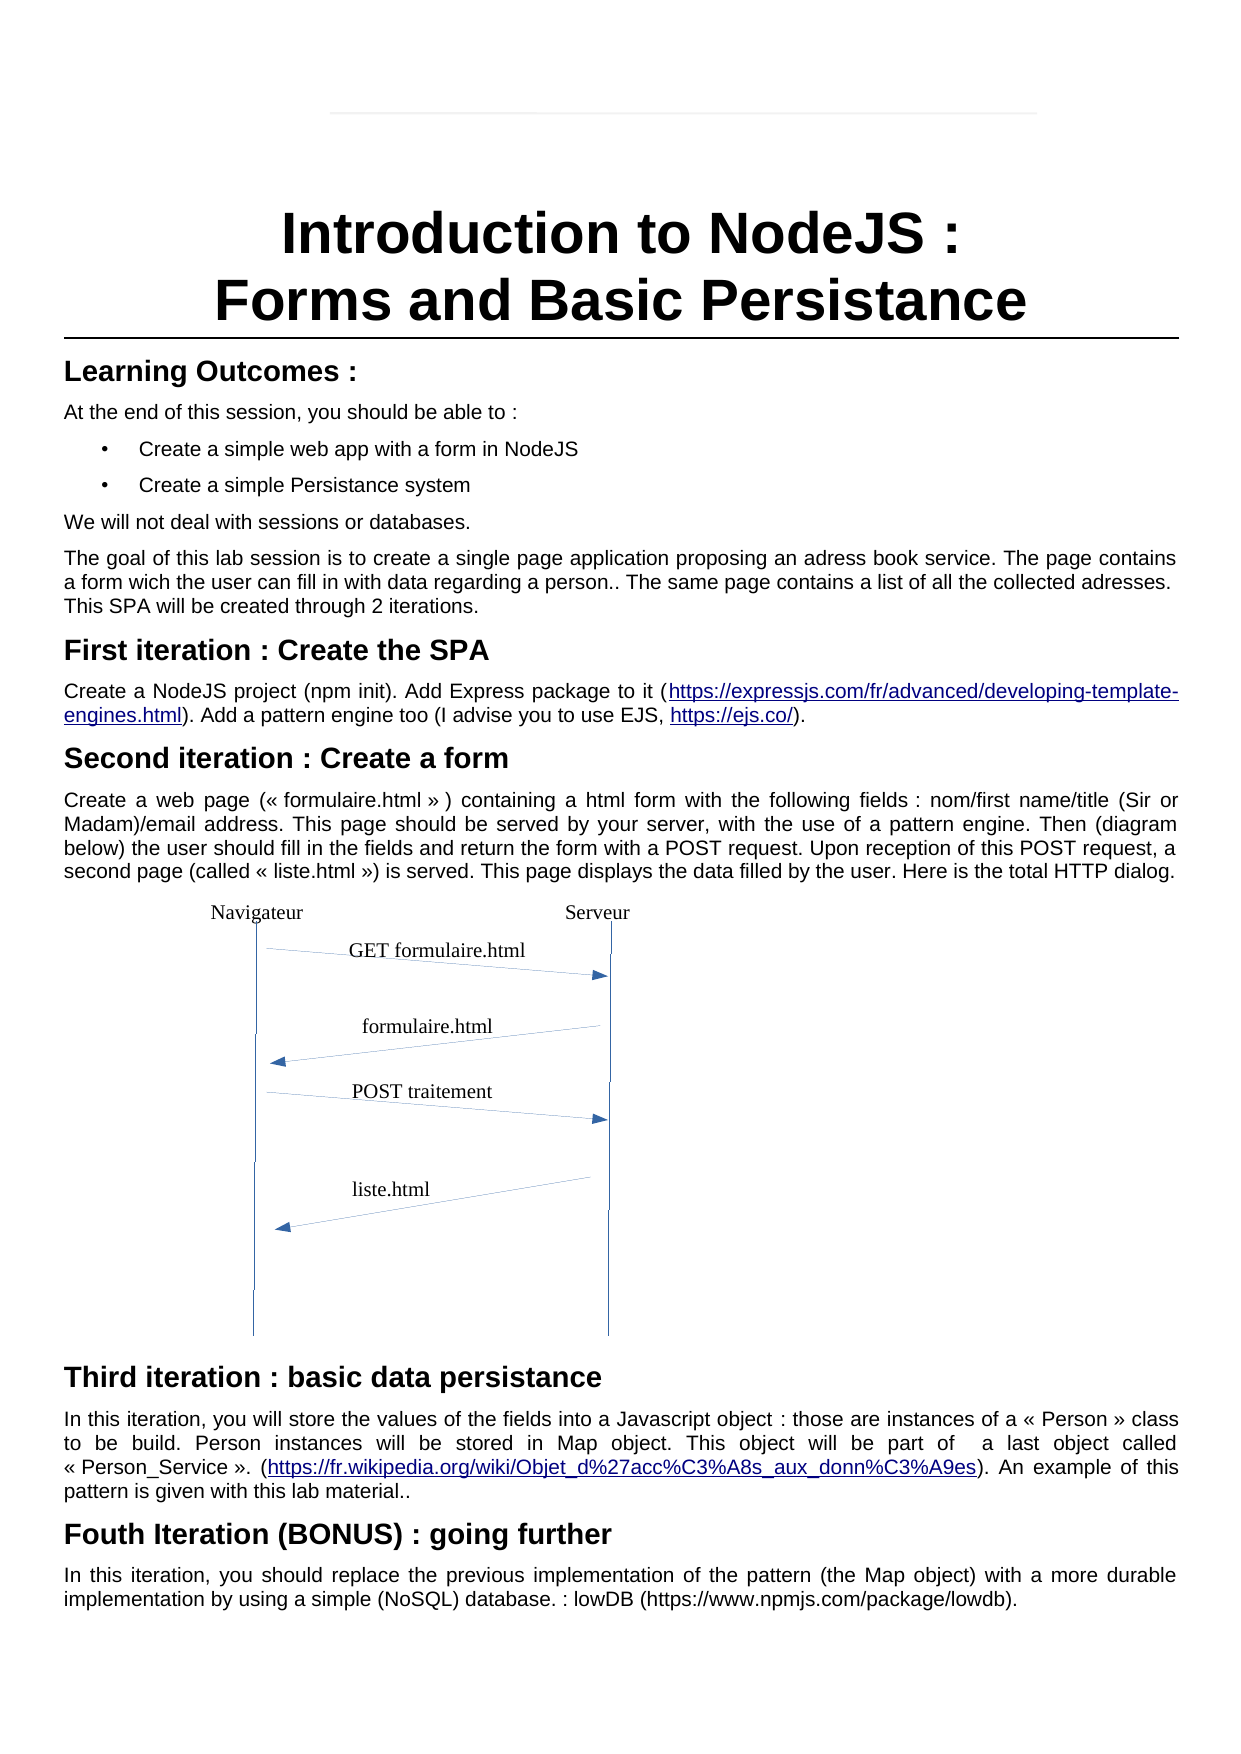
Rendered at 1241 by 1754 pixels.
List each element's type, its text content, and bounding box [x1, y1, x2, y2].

text Create a NodeJS project (npm init). Add Express package to it (https://expressjs.com/fr/advanced/developing-template-engines.html). Add a pattern engine too (I advise you to use EJS, https://ejs.co/). [64, 679, 1179, 727]
subtitle Third iteration : basic data persistance [64, 1360, 1179, 1394]
text At the end of this session, you should be able to : [64, 400, 1179, 424]
text In this iteration, you will store the values of the fields into a Javascript object : those are instances of a « Person » class to be build. Person instances will be stored in Map object. This object will be part of a last object called « Person_Service ». (https://fr.wikipedia.org/wiki/Objet_d%27acc%C3%A8s_aux_donn%C3%A9es). An example of this pattern is given with this lab material.. [64, 1407, 1179, 1502]
text The goal of this lab session is to create a single page application proposing an adress book service. The page contains a form wich the user can fill in with data regarding a person.. The same page contains a list of all the collected adresses. This SPA will be created through 2 iterations. [64, 546, 1179, 618]
list Create a simple Persistance system [101, 473, 1179, 497]
text In this iteration, you should replace the previous implementation of the pattern (the Map object) with a more durable implementation by using a simple (NoSQL) database. : lowDB (https://www.npmjs.com/package/lowdb). [64, 1563, 1179, 1611]
subtitle Second iteration : Create a form [64, 741, 1179, 775]
subtitle Learning Outcomes : [64, 354, 1179, 387]
title Introduction to NodeJS : Forms and Basic Persistance [64, 198, 1179, 337]
text We will not deal with sessions or databases. [64, 509, 1179, 533]
subtitle First iteration : Create the SPA [64, 632, 1179, 666]
subtitle Fouth Iteration (BONUS) : going further [64, 1517, 1179, 1551]
list Create a simple web app with a form in NodeJS [101, 436, 1179, 460]
text Create a web page (« formulaire.html » ) containing a html form with the following fields : nom/first name/title (Sir or Madam)/email address. This page should be served by your server, with the use of a pattern engine. Then (diagram below) the user should fill in the fields and return the form with a POST request. Upon reception of this POST request, a second page (called « liste.html ») is served. This page displays the data filled by the user. Here is the total HTTP dialog. [64, 787, 1179, 883]
